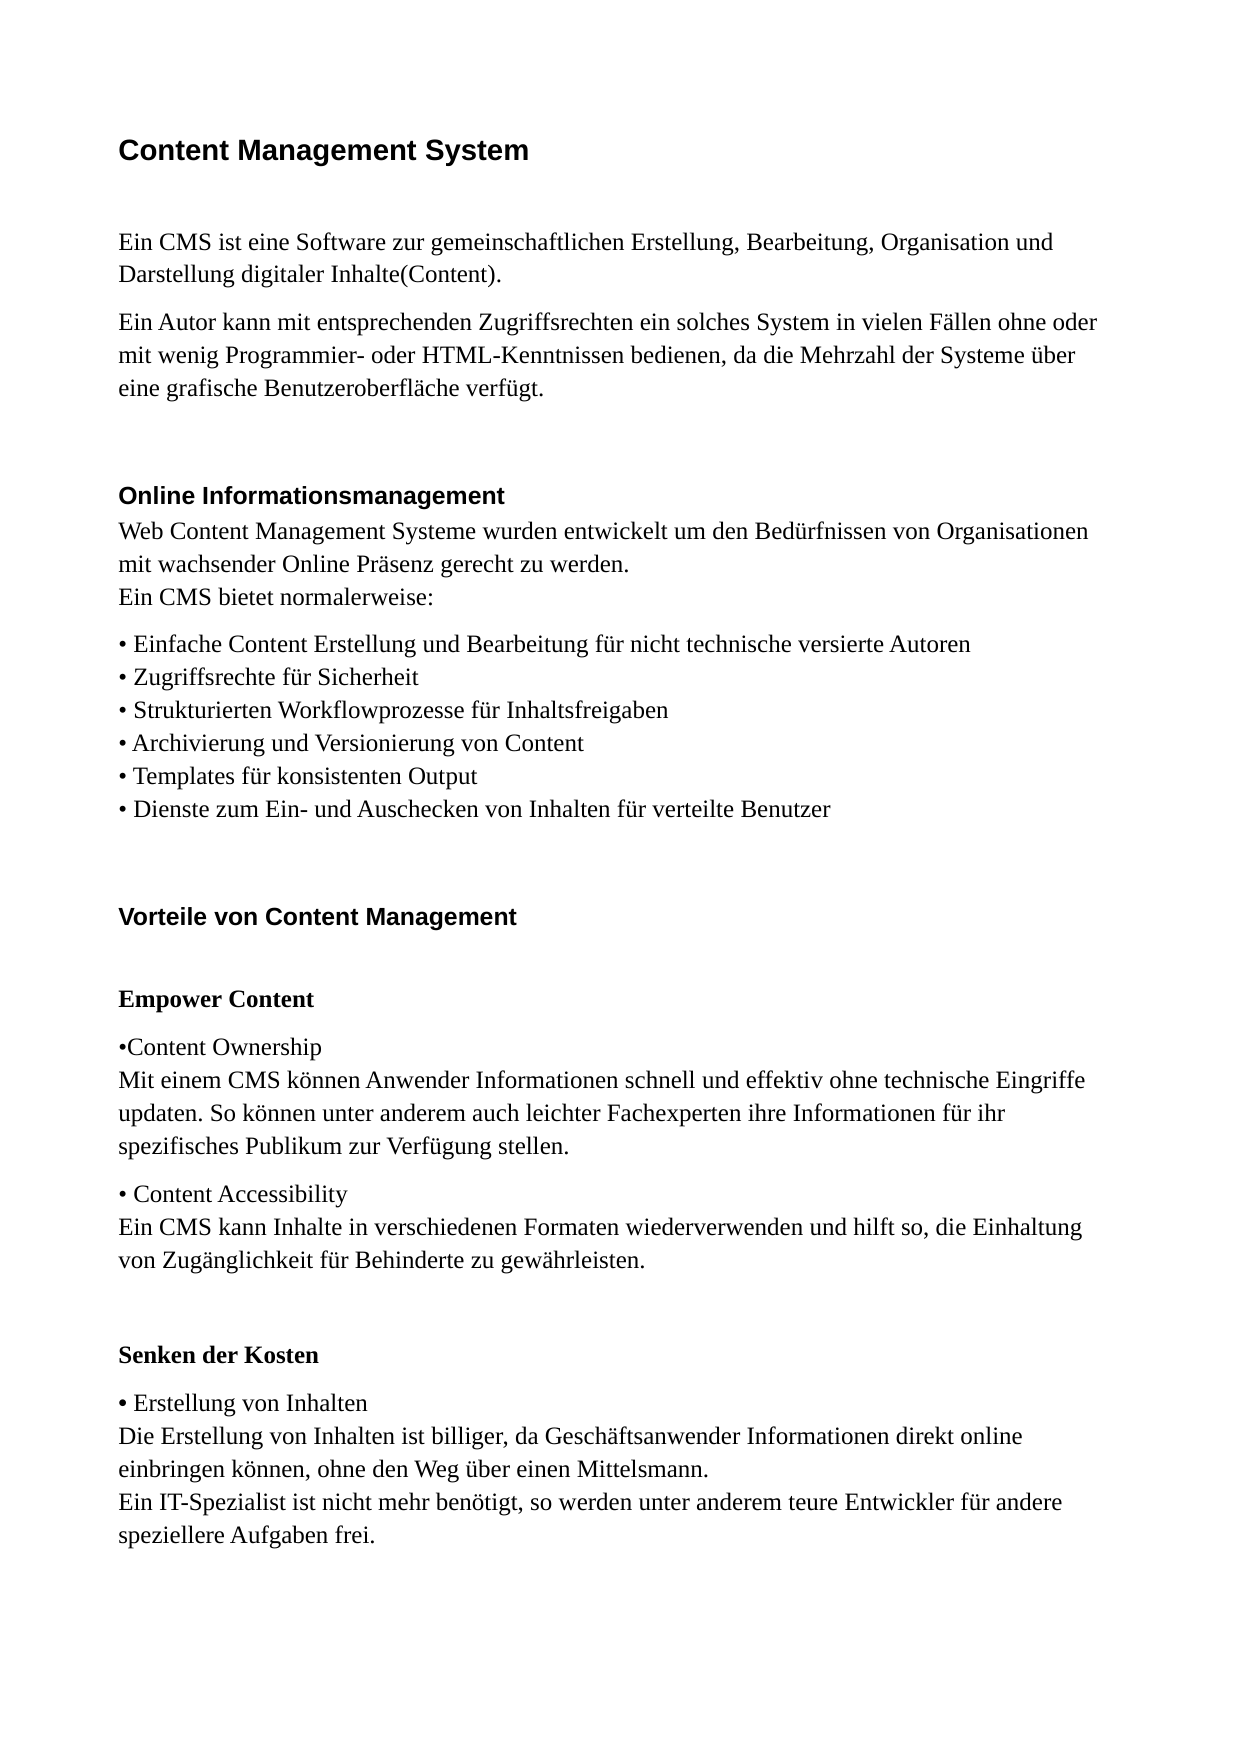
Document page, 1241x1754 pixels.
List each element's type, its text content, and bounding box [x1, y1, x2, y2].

text Ein CMS ist eine Software zur gemeinschaftlichen Erstellung, Bearbeitung, Organisation und Darstellung digitaler Inhalte(Content). [118, 227, 1122, 288]
text Ein Autor kann mit entsprechenden Zugriffsrechten ein solches System in vielen Fällen ohne oder mit wenig Programmier- oder HTML-Kenntnissen bedienen, da die Mehrzahl der Systeme über eine grafische Benutzeroberfläche verfügt. [118, 307, 1122, 402]
text • Content Accessibility Ein CMS kann Inhalte in verschiedenen Formaten wiederverwenden und hilft so, die Einhaltung von Zugänglichkeit für Behinderte zu gewährleisten. [118, 1179, 1122, 1274]
subtitle Online Informationsmanagement [118, 481, 1122, 509]
subtitle Content Management System [118, 133, 1122, 166]
text Web Content Management Systeme wurden entwickelt um den Bedürfnissen von Organisationen mit wachsender Online Präsenz gerecht zu werden. Ein CMS bietet normalerweise: [118, 516, 1122, 611]
subtitle Vorteile von Content Management [118, 902, 1122, 931]
text • Einfache Content Erstellung und Bearbeitung für nicht technische versierte Autoren • Zugriffsrechte für Sicherheit • Strukturierten Workflowprozesse für Inhaltsfreigaben • Archivierung und Versionierung von Content • Templates für konsistenten Output • Dienste zum Ein- und Auschecken von Inhalten für verteilte Benutzer [118, 629, 1122, 823]
text Empower Content [118, 984, 1122, 1013]
text • Erstellung von Inhalten Die Erstellung von Inhalten ist billiger, da Geschäftsanwender Informationen direkt online einbringen können, ohne den Weg über einen Mittelsmann. Ein IT-Spezialist ist nicht mehr benötigt, so werden unter anderem teure Entwickler für andere speziellere Aufgaben frei. [118, 1388, 1122, 1548]
text Senken der Kosten [118, 1340, 1122, 1369]
text •Content Ownership Mit einem CMS können Anwender Informationen schnell und effektiv ohne technische Eingriffe updaten. So können unter anderem auch leichter Fachexperten ihre Informationen für ihr spezifisches Publikum zur Verfügung stellen. [118, 1032, 1122, 1160]
